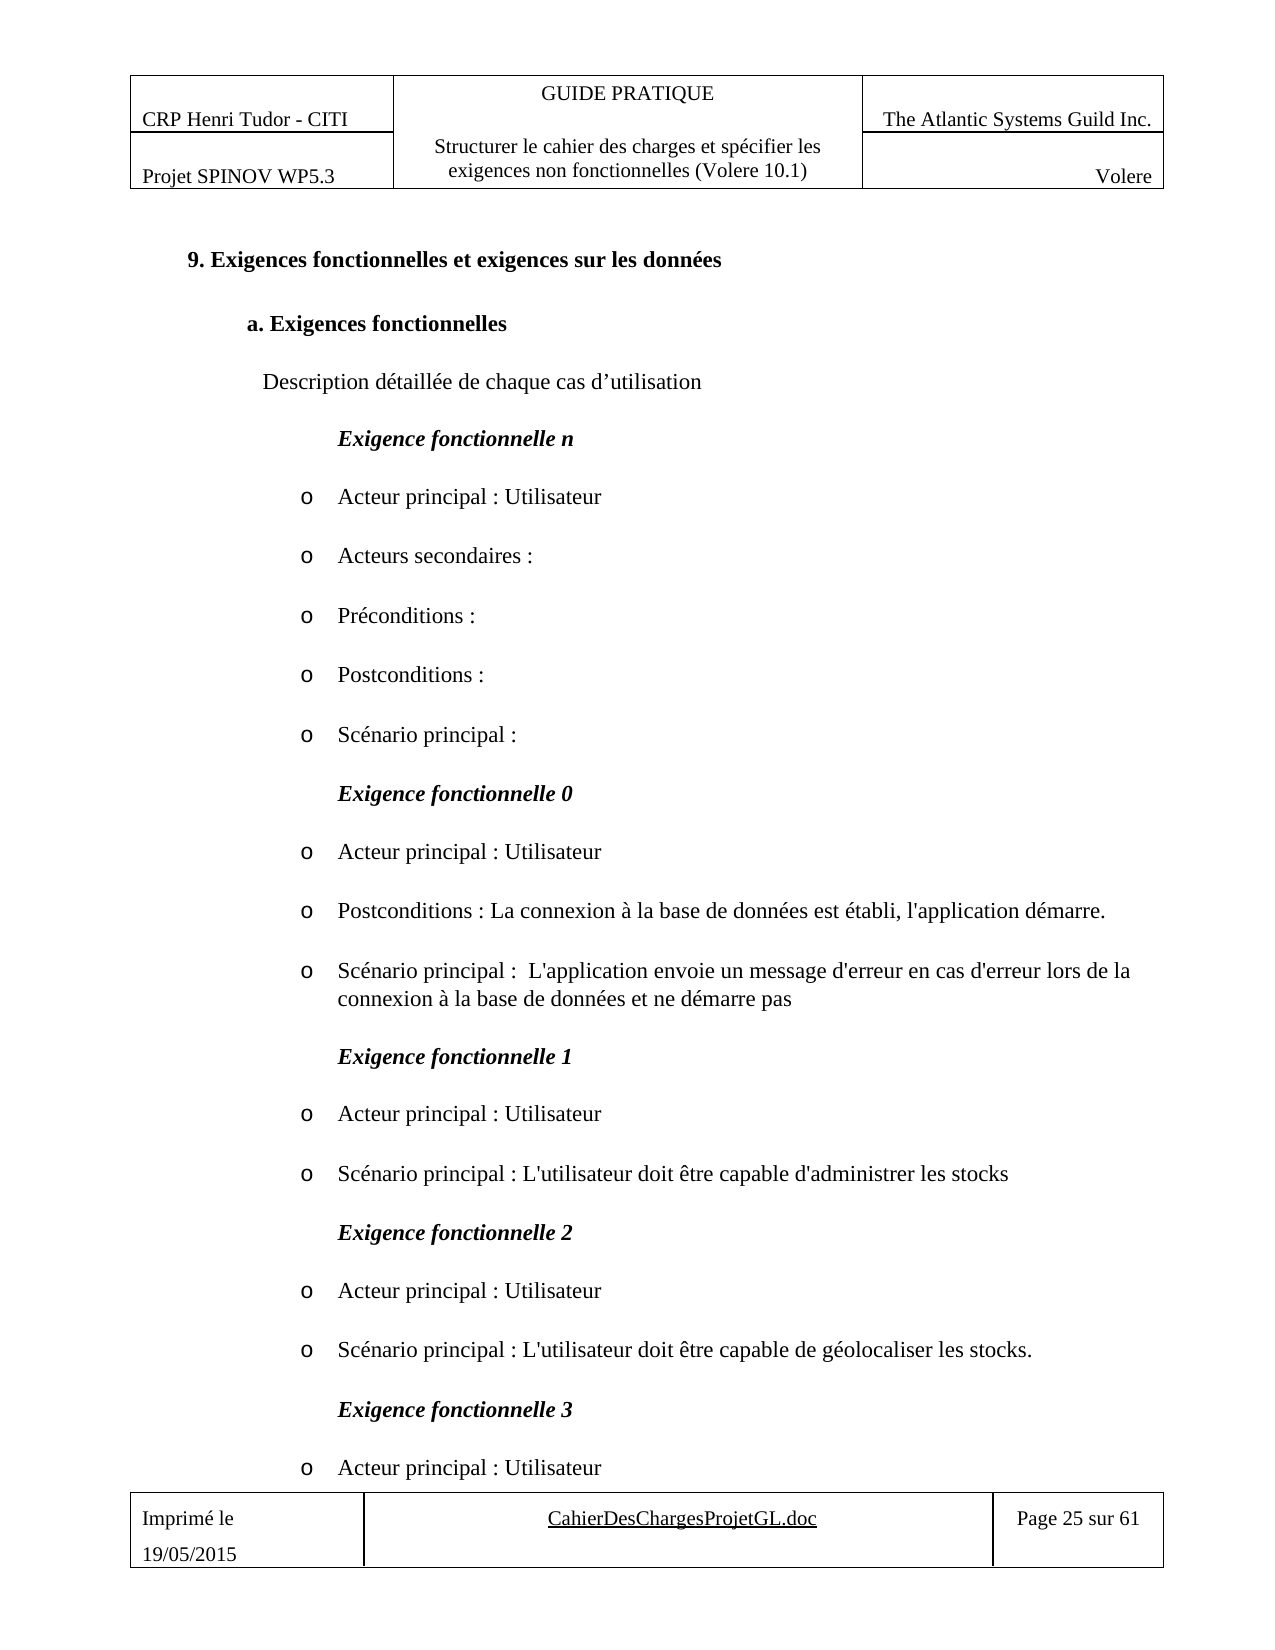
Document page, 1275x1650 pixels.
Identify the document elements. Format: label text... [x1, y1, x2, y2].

list Exigence fonctionnelle 2 [300, 1219, 1137, 1246]
list Exigence fonctionnelle 3 [300, 1396, 1137, 1422]
list Scénario principal : [300, 721, 1137, 749]
subtitle 9. Exigences fonctionnelles et exigences sur les données [187, 246, 1137, 273]
list Postconditions : [300, 661, 1137, 690]
list Postconditions : La connexion à la base de données est établi, l'application démarre. [300, 897, 1137, 926]
list Acteur principal : Utilisateur [300, 1100, 1137, 1129]
text Exigence fonctionnelle n [187, 425, 1137, 452]
list Scénario principal : L'utilisateur doit être capable de géolocaliser les stocks. [300, 1336, 1137, 1365]
list Acteur principal : Utilisateur [300, 1277, 1137, 1305]
list Acteur principal : Utilisateur [300, 1453, 1137, 1482]
list Préconditions : [300, 602, 1137, 630]
text Description détaillée de chaque cas d’utilisation [187, 368, 1137, 394]
list Acteur principal : Utilisateur [300, 483, 1137, 511]
list Exigence fonctionnelle 1 [300, 1043, 1137, 1069]
list Scénario principal : L'utilisateur doit être capable d'administrer les stocks [300, 1160, 1137, 1188]
subtitle a. Exigences fonctionnelles [247, 310, 1137, 337]
list Acteur principal : Utilisateur [300, 838, 1137, 866]
list Exigence fonctionnelle 0 [300, 780, 1137, 807]
list Acteurs secondaires : [300, 542, 1137, 571]
list Scénario principal : L'application envoie un message d'erreur en cas d'erreur lors de la connexion à la base de données et ne démarre pas [300, 957, 1137, 1012]
